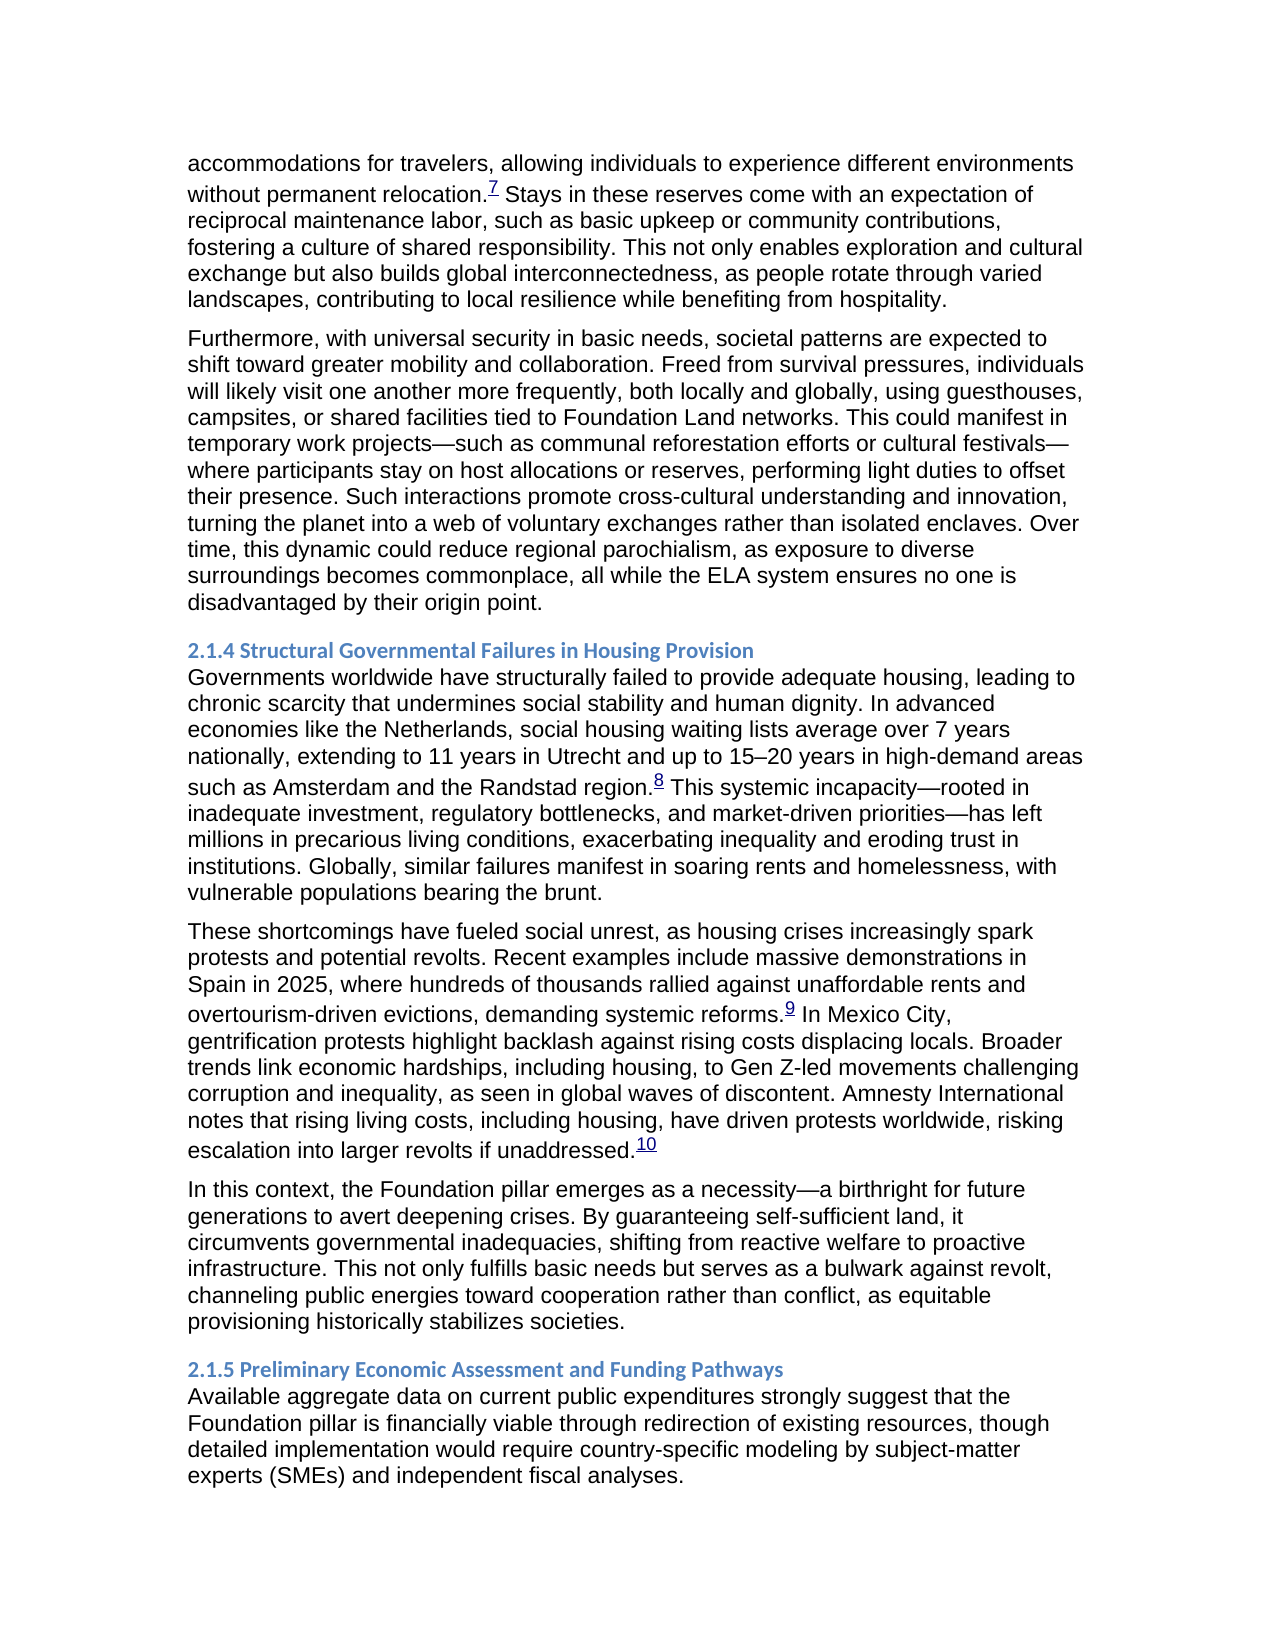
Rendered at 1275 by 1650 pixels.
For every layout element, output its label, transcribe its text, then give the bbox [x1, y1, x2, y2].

text accommodations for travelers, allowing individuals to experience different environments without permanent relocation.7 Stays in these reserves come with an expectation of reciprocal maintenance labor, such as basic upkeep or community contributions, fostering a culture of shared responsibility. This not only enables exploration and cultural exchange but also builds global interconnectedness, as people rotate through varied landscapes, contributing to local resilience while benefiting from hospitality. [187, 150, 1087, 312]
text These shortcomings have fueled social unrest, as housing crises increasingly spark protests and potential revolts. Recent examples include massive demonstrations in Spain in 2025, where hundreds of thousands rallied against unaffordable rents and overtourism-driven evictions, demanding systemic reforms.9 In Mexico City, gentrification protests highlight backlash against rising costs displacing locals. Broader trends link economic hardships, including housing, to Gen Z-led movements challenging corruption and inequality, as seen in global waves of discontent. Amnesty International notes that rising living costs, including housing, have driven protests worldwide, risking escalation into larger revolts if unaddressed.10 [187, 918, 1087, 1164]
text Furthermore, with universal security in basic needs, societal patterns are expected to shift toward greater mobility and collaboration. Freed from survival pressures, individuals will likely visit one another more frequently, both locally and globally, using guesthouses, campsites, or shared facilities tied to Foundation Land networks. This could manifest in temporary work projects—such as communal reforestation efforts or cultural festivals—where participants stay on host allocations or reserves, performing light duties to offset their presence. Such interactions promote cross-cultural understanding and innovation, turning the planet into a web of voluntary exchanges rather than isolated enclaves. Over time, this dynamic could reduce regional parochialism, as exposure to diverse surroundings becomes commonplace, all while the ELA system ensures no one is disadvantaged by their origin point. [187, 325, 1087, 615]
subtitle 2.1.4 Structural Governmental Failures in Housing Provision [187, 636, 1087, 664]
text In this context, the Foundation pillar emerges as a necessity—a birthright for future generations to avert deepening crises. By guaranteeing self-sufficient land, it circumvents governmental inadequacies, shifting from reactive welfare to proactive infrastructure. This not only fulfills basic needs but serves as a bulwark against revolt, channeling public energies toward cooperation rather than conflict, as equitable provisioning historically stabilizes societies. [187, 1176, 1087, 1334]
subtitle 2.1.5 Preliminary Economic Assessment and Funding Pathways [187, 1355, 1087, 1383]
text Governments worldwide have structurally failed to provide adequate housing, leading to chronic scarcity that undermines social stability and human dignity. In advanced economies like the Netherlands, social housing waiting lists average over 7 years nationally, extending to 11 years in Utrecht and up to 15–20 years in high-demand areas such as Amsterdam and the Randstad region.8 This systemic incapacity—rooted in inadequate investment, regulatory bottlenecks, and market-driven priorities—has left millions in precarious living conditions, exacerbating inequality and eroding trust in institutions. Globally, similar failures manifest in soaring rents and homelessness, with vulnerable populations bearing the brunt. [187, 664, 1087, 905]
text Available aggregate data on current public expenditures strongly suggest that the Foundation pillar is financially viable through redirection of existing resources, though detailed implementation would require country-specific modeling by subject-matter experts (SMEs) and independent fiscal analyses. [187, 1383, 1087, 1489]
